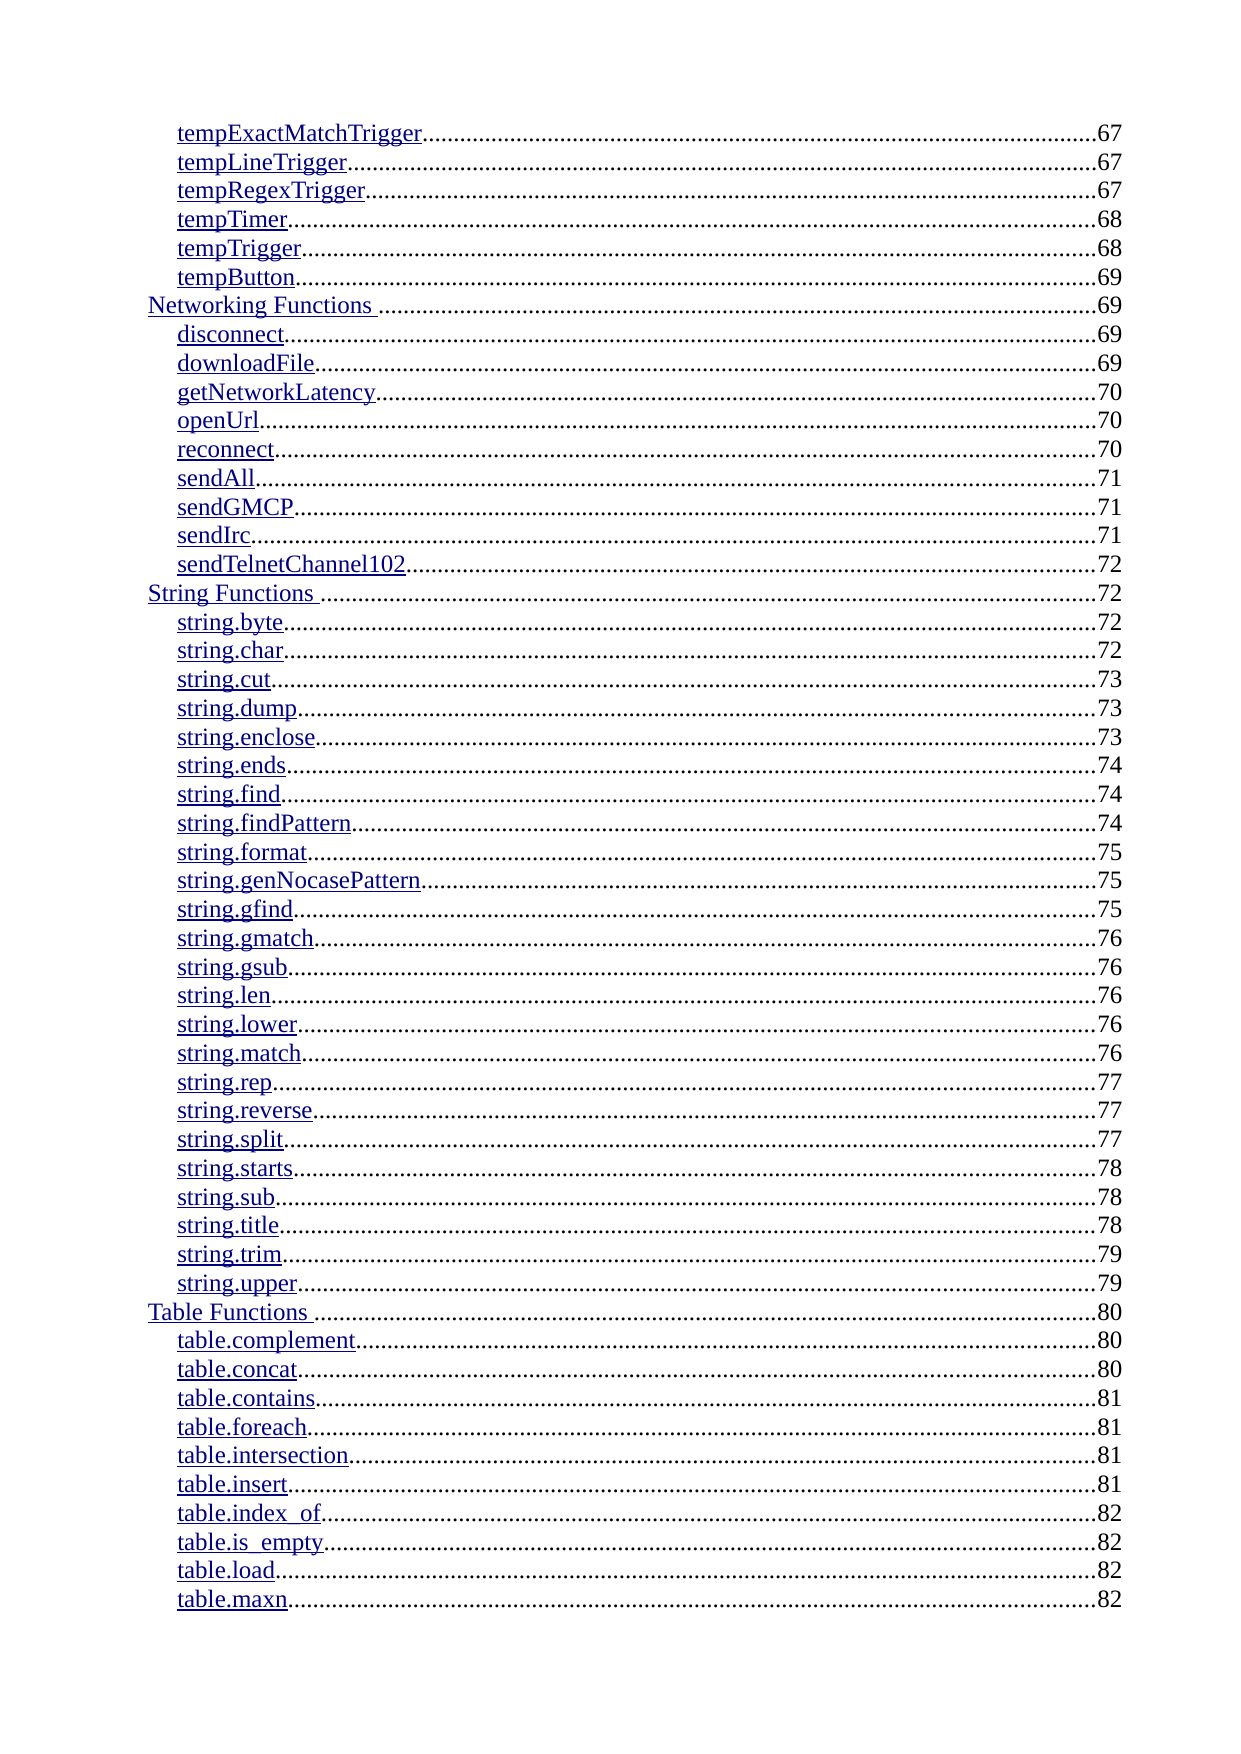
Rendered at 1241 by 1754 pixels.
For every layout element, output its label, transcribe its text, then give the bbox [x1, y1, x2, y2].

text table.foreach 81 [177, 1412, 1122, 1441]
text string.split 77 [177, 1124, 1122, 1153]
text string.find 74 [177, 779, 1122, 808]
text sendTelnetChannel102 72 [177, 549, 1122, 578]
text disconnect 69 [177, 319, 1122, 348]
text string.len 76 [177, 981, 1122, 1009]
text table.intersection 81 [177, 1441, 1122, 1469]
text string.starts 78 [177, 1153, 1122, 1182]
text tempLineTrigger 67 [177, 147, 1122, 176]
text string.match 76 [177, 1038, 1122, 1067]
text tempTimer 68 [177, 204, 1122, 233]
text Networking Functions 69 [148, 291, 1122, 319]
text getNetworkLatency 70 [177, 377, 1122, 406]
text reconnect 70 [177, 434, 1122, 463]
text string.gmatch 76 [177, 923, 1122, 952]
text string.byte 72 [177, 607, 1122, 636]
text table.index_of 82 [177, 1498, 1122, 1527]
text sendIrc 71 [177, 521, 1122, 549]
text string.lower 76 [177, 1009, 1122, 1038]
text tempTrigger 68 [177, 233, 1122, 262]
text string.format 75 [177, 837, 1122, 866]
text Table Functions 80 [148, 1297, 1122, 1326]
text string.gfind 75 [177, 894, 1122, 923]
text string.trim 79 [177, 1239, 1122, 1268]
text string.reverse 77 [177, 1096, 1122, 1124]
text string.sub 78 [177, 1182, 1122, 1211]
text string.ends 74 [177, 751, 1122, 779]
text string.gsub 76 [177, 952, 1122, 981]
text tempRegexTrigger 67 [177, 176, 1122, 204]
text string.enclose 73 [177, 722, 1122, 751]
text table.complement 80 [177, 1326, 1122, 1354]
text sendGMCP 71 [177, 492, 1122, 521]
text table.load 82 [177, 1556, 1122, 1584]
text table.contains 81 [177, 1383, 1122, 1412]
text string.findPattern 74 [177, 808, 1122, 837]
text sendAll 71 [177, 463, 1122, 492]
text tempButton 69 [177, 262, 1122, 291]
text string.cut 73 [177, 664, 1122, 693]
text string.dump 73 [177, 693, 1122, 722]
text table.maxn 82 [177, 1584, 1122, 1613]
text tempExactMatchTrigger 67 [177, 118, 1122, 147]
text openUrl 70 [177, 406, 1122, 434]
text string.upper 79 [177, 1268, 1122, 1297]
text string.title 78 [177, 1211, 1122, 1239]
text downloadFile 69 [177, 348, 1122, 377]
text table.insert 81 [177, 1469, 1122, 1498]
text string.genNocasePattern 75 [177, 866, 1122, 894]
text String Functions 72 [148, 578, 1122, 607]
text string.char 72 [177, 636, 1122, 664]
text string.rep 77 [177, 1067, 1122, 1096]
text table.concat 80 [177, 1354, 1122, 1383]
text table.is_empty 82 [177, 1527, 1122, 1556]
